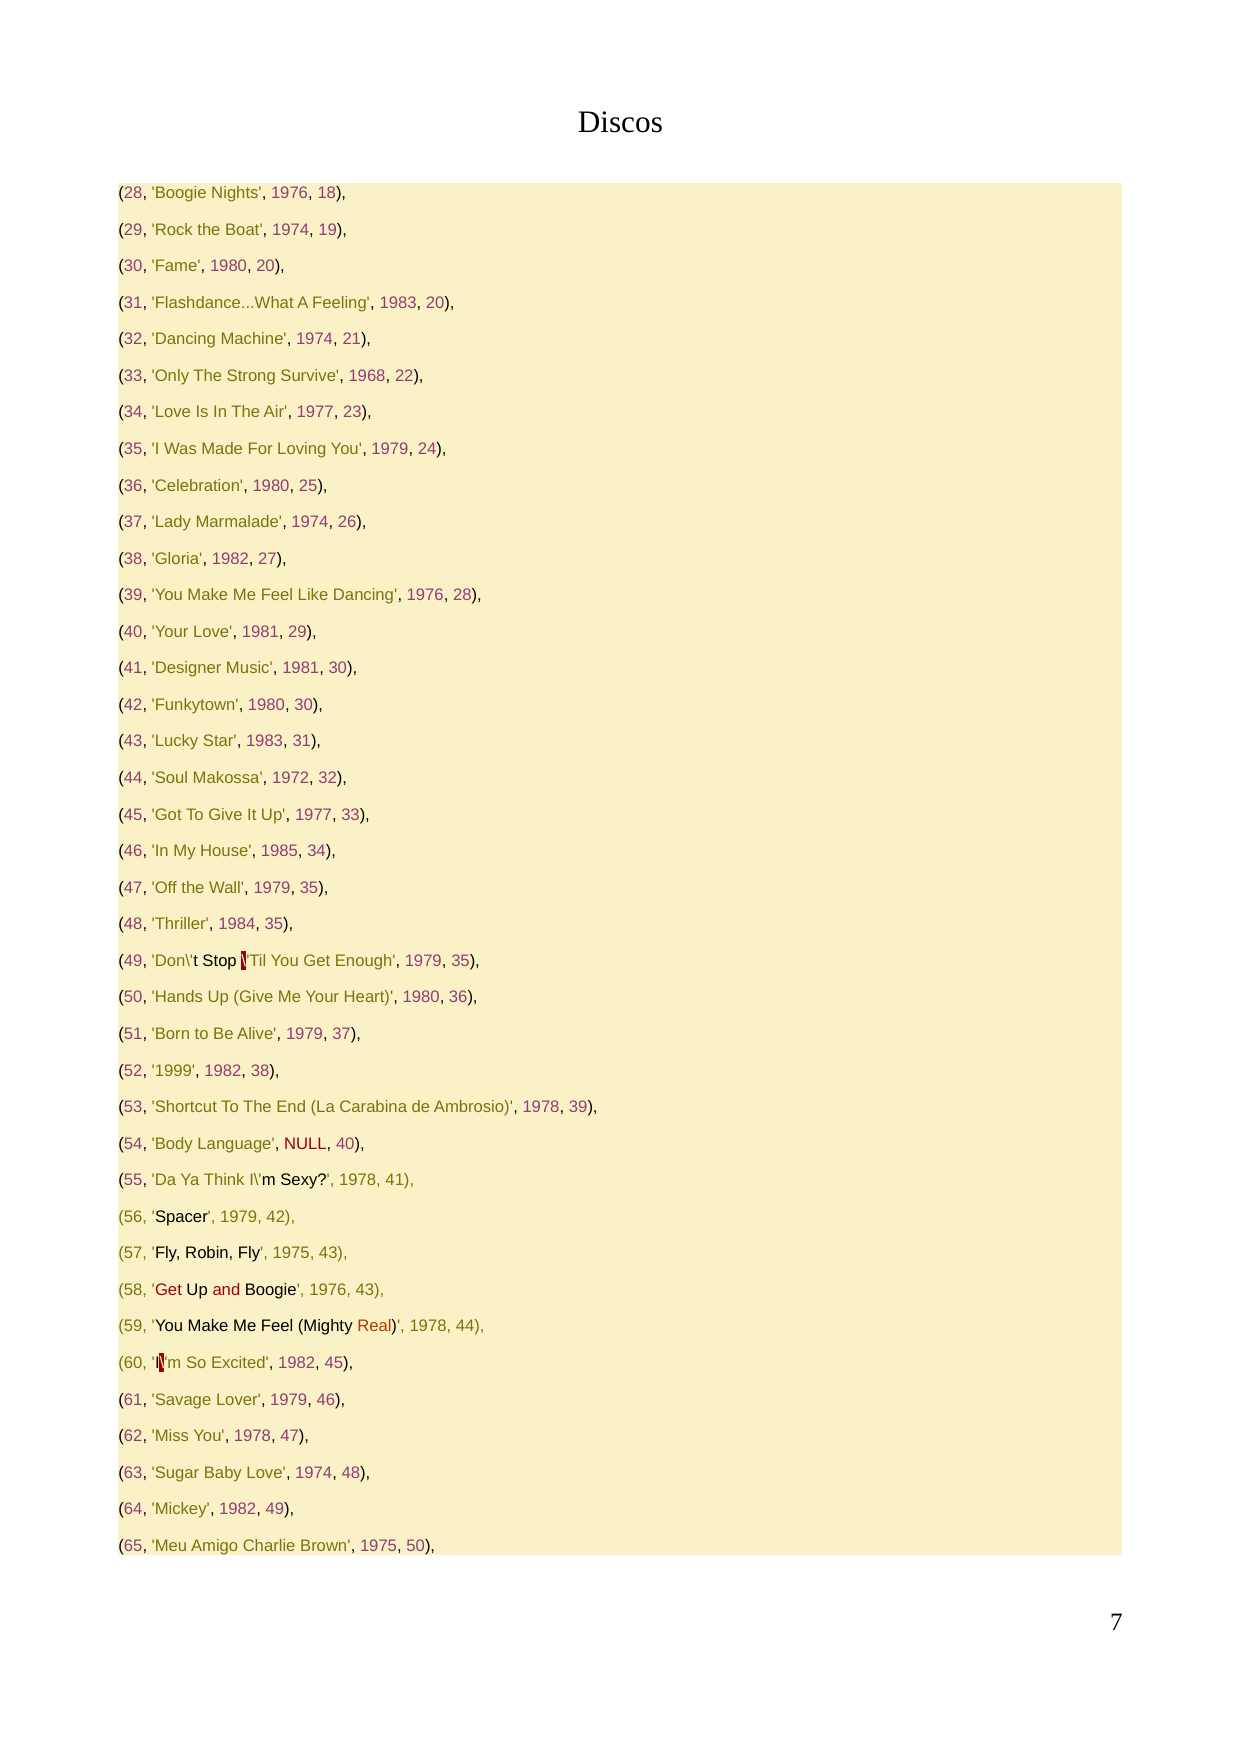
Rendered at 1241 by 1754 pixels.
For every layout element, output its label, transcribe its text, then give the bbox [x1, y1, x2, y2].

text (55, 'Da Ya Think I\'m Sexy?', 1978, 41), [118, 1170, 1122, 1189]
text (62, 'Miss You', 1978, 47), [118, 1426, 1122, 1445]
text (53, 'Shortcut To The End (La Carabina de Ambrosio)', 1978, 39), [118, 1097, 1122, 1116]
text (61, 'Savage Lover', 1979, 46), [118, 1389, 1122, 1408]
text (45, 'Got To Give It Up', 1977, 33), [118, 804, 1122, 823]
text (48, 'Thriller', 1984, 35), [118, 914, 1122, 933]
text (41, 'Designer Music', 1981, 30), [118, 658, 1122, 677]
text (43, 'Lucky Star', 1983, 31), [118, 731, 1122, 750]
text (44, 'Soul Makossa', 1972, 32), [118, 768, 1122, 787]
text (34, 'Love Is In The Air', 1977, 23), [118, 402, 1122, 421]
text (38, 'Gloria', 1982, 27), [118, 548, 1122, 568]
text (51, 'Born to Be Alive', 1979, 37), [118, 1024, 1122, 1043]
text (49, 'Don\'t Stop \'Til You Get Enough', 1979, 35), [118, 951, 1122, 970]
text (58, 'Get Up and Boogie', 1976, 43), [118, 1280, 1122, 1299]
text (29, 'Rock the Boat', 1974, 19), [118, 219, 1122, 238]
text (36, 'Celebration', 1980, 25), [118, 475, 1122, 494]
text (28, 'Boogie Nights', 1976, 18), [118, 183, 1122, 202]
text (42, 'Funkytown', 1980, 30), [118, 695, 1122, 714]
text (64, 'Mickey', 1982, 49), [118, 1499, 1122, 1518]
text (47, 'Off the Wall', 1979, 35), [118, 877, 1122, 897]
text (54, 'Body Language', NULL, 40), [118, 1133, 1122, 1153]
text (33, 'Only The Strong Survive', 1968, 22), [118, 366, 1122, 385]
text (59, 'You Make Me Feel (Mighty Real)', 1978, 44), [118, 1316, 1122, 1335]
text (65, 'Meu Amigo Charlie Brown', 1975, 50), [118, 1536, 1122, 1555]
text (57, 'Fly, Robin, Fly', 1975, 43), [118, 1243, 1122, 1262]
text (52, '1999', 1982, 38), [118, 1060, 1122, 1079]
text (32, 'Dancing Machine', 1974, 21), [118, 329, 1122, 348]
text (50, 'Hands Up (Give Me Your Heart)', 1980, 36), [118, 987, 1122, 1006]
text (37, 'Lady Marmalade', 1974, 26), [118, 512, 1122, 531]
text (31, 'Flashdance...What A Feeling', 1983, 20), [118, 292, 1122, 312]
text (39, 'You Make Me Feel Like Dancing', 1976, 28), [118, 585, 1122, 604]
text (30, 'Fame', 1980, 20), [118, 256, 1122, 275]
text (56, 'Spacer', 1979, 42), [118, 1207, 1122, 1226]
text (46, 'In My House', 1985, 34), [118, 841, 1122, 860]
text (35, 'I Was Made For Loving You', 1979, 24), [118, 439, 1122, 458]
text (60, 'I\'m So Excited', 1982, 45), [118, 1353, 1122, 1372]
text (63, 'Sugar Baby Love', 1974, 48), [118, 1462, 1122, 1482]
text (40, 'Your Love', 1981, 29), [118, 622, 1122, 641]
